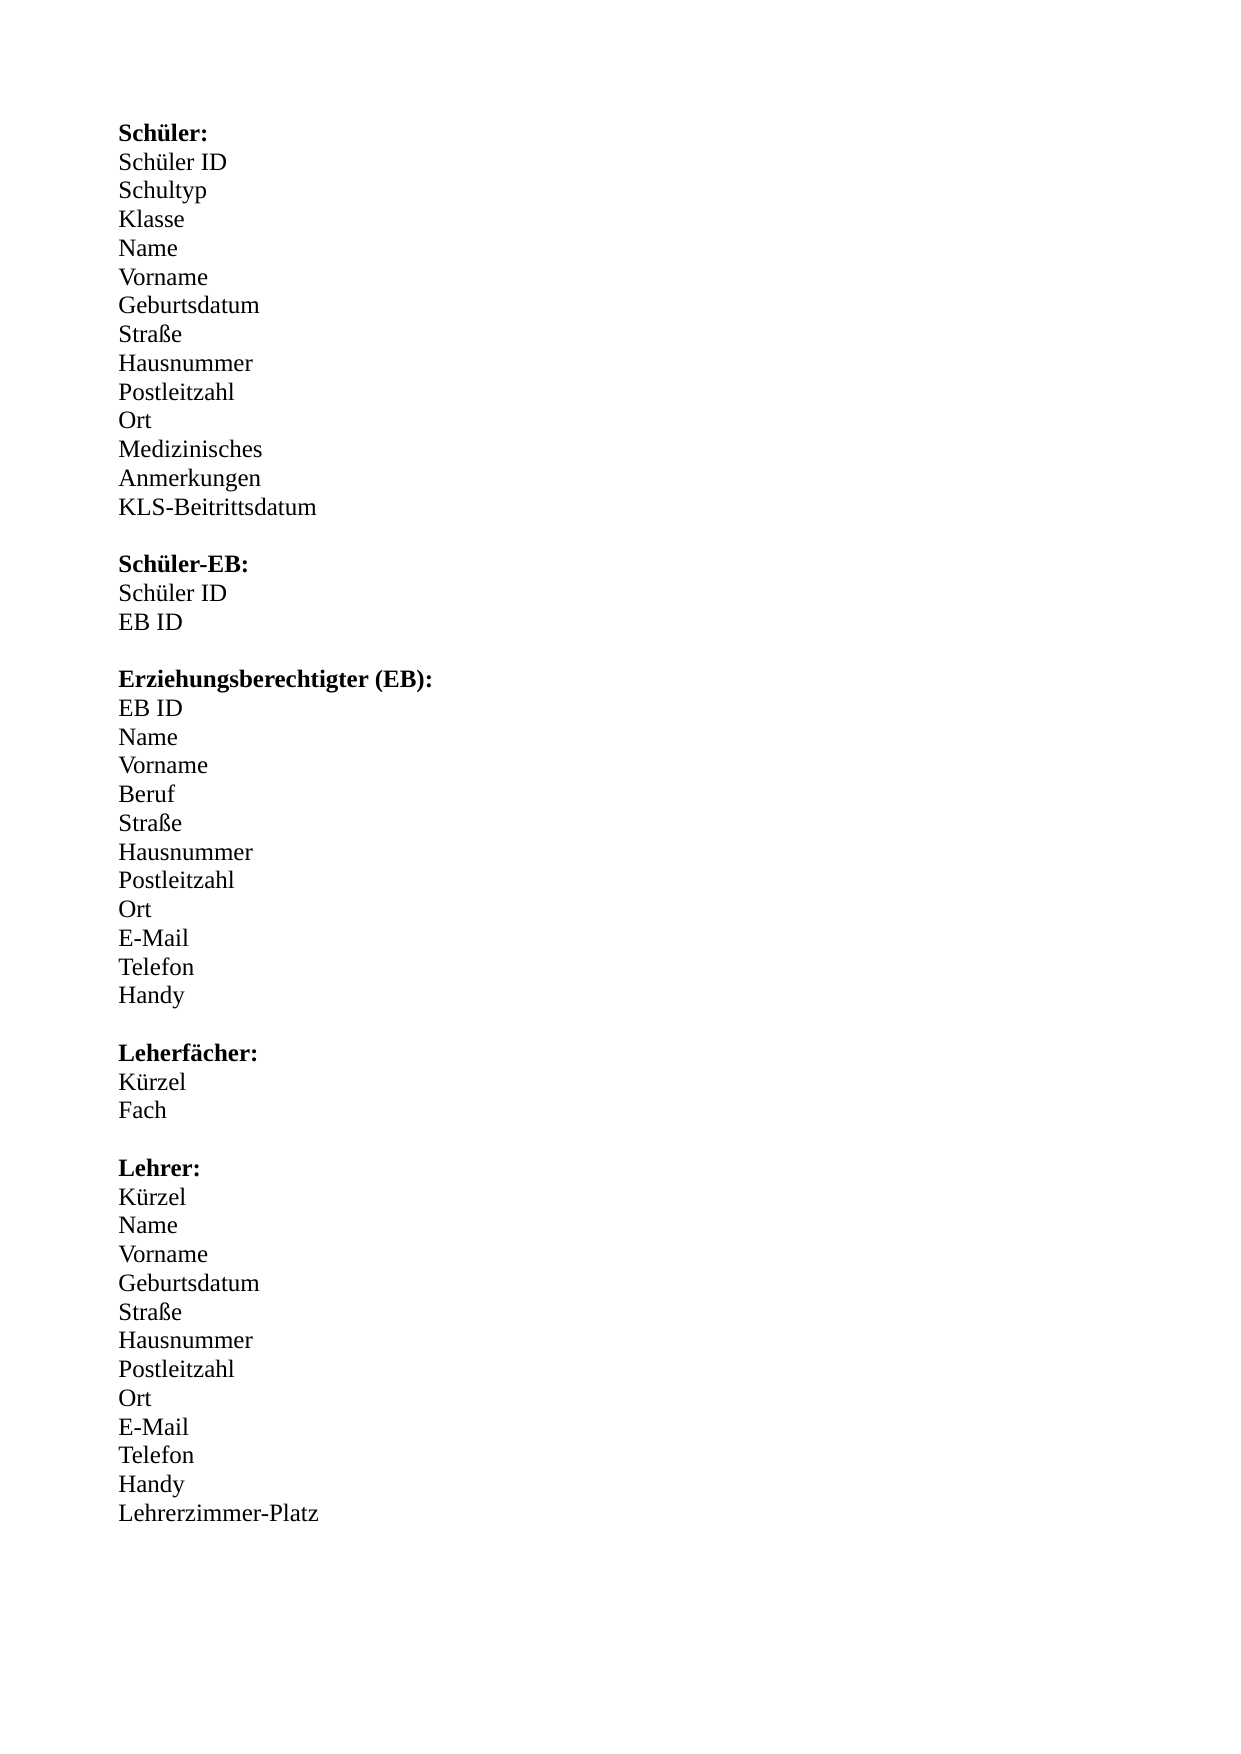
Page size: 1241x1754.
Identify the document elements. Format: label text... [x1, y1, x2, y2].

text Kürzel [118, 1182, 1122, 1211]
text Name [118, 1211, 1122, 1239]
text Erziehungsberechtigter (EB): [118, 664, 1122, 693]
text Handy [118, 1469, 1122, 1498]
text Lehrer: [118, 1153, 1122, 1182]
text Handy [118, 981, 1122, 1009]
text KLS-Beitrittsdatum [118, 492, 1122, 521]
text Leherfächer: [118, 1038, 1122, 1067]
text Lehrerzimmer-Platz [118, 1498, 1122, 1527]
text Beruf [118, 779, 1122, 808]
text E-Mail [118, 923, 1122, 952]
text Telefon [118, 952, 1122, 981]
text Vorname [118, 1239, 1122, 1268]
text Name [118, 233, 1122, 262]
text Ort [118, 406, 1122, 434]
text EB ID [118, 607, 1122, 636]
text Postleitzahl [118, 866, 1122, 894]
text EB ID [118, 693, 1122, 722]
text Geburtsdatum [118, 291, 1122, 319]
text Straße [118, 808, 1122, 837]
text Fach [118, 1096, 1122, 1124]
text Name [118, 722, 1122, 751]
text Ort [118, 1383, 1122, 1412]
text Straße [118, 1297, 1122, 1326]
text Ort [118, 894, 1122, 923]
text Schüler: [118, 118, 1122, 147]
text Postleitzahl [118, 1354, 1122, 1383]
text Postleitzahl [118, 377, 1122, 406]
text Kürzel [118, 1067, 1122, 1096]
text Anmerkungen [118, 463, 1122, 492]
text Telefon [118, 1441, 1122, 1469]
text Straße [118, 319, 1122, 348]
text Hausnummer [118, 837, 1122, 866]
text Hausnummer [118, 1326, 1122, 1354]
text Schultyp [118, 176, 1122, 204]
text Schüler ID [118, 147, 1122, 176]
text E-Mail [118, 1412, 1122, 1441]
text Geburtsdatum [118, 1268, 1122, 1297]
text Schüler ID [118, 578, 1122, 607]
text Hausnummer [118, 348, 1122, 377]
text Medizinisches [118, 434, 1122, 463]
text Vorname [118, 751, 1122, 779]
text Vorname [118, 262, 1122, 291]
text Klasse [118, 204, 1122, 233]
text Schüler-EB: [118, 549, 1122, 578]
